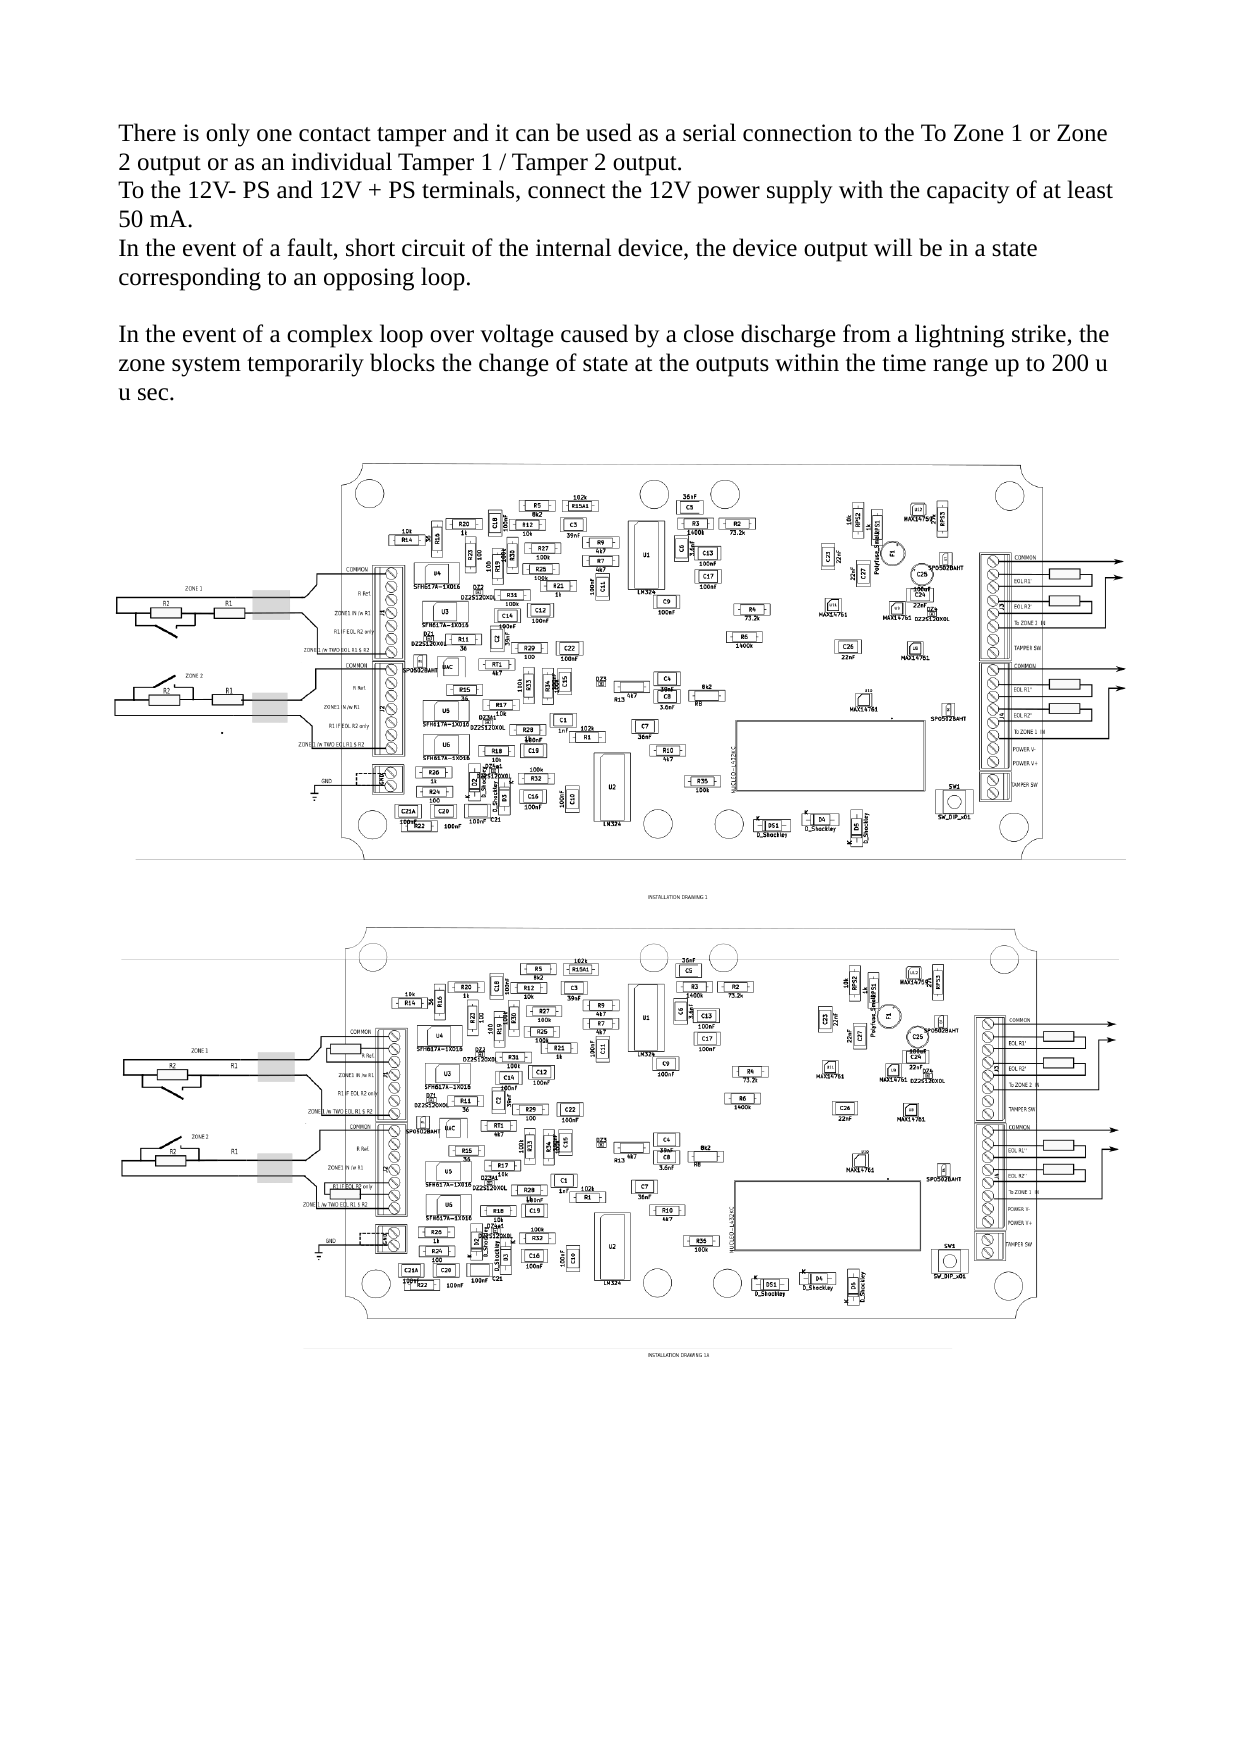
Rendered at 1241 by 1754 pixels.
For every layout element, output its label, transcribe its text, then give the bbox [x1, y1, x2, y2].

picture [121, 927, 1119, 1357]
text There is only one contact tamper and it can be used as a serial connection to the To Zone 1 or Zone 2 output or as an individual Tamper 1 / Tamper 2 output. To the 12V- PS and 12V + PS terminals, connect the 12V power supply with the capacity of at least 50 mA. [118, 118, 1122, 233]
text In the event of a complex loop over voltage caused by a close discharge from a lightning strike, the zone system temporarily blocks the change of state at the outputs within the time range up to 200 u u sec. [118, 319, 1122, 406]
text In the event of a fault, short circuit of the internal device, the device output will be in a state corresponding to an opposing loop. [118, 233, 1122, 291]
picture [114, 463, 1126, 899]
